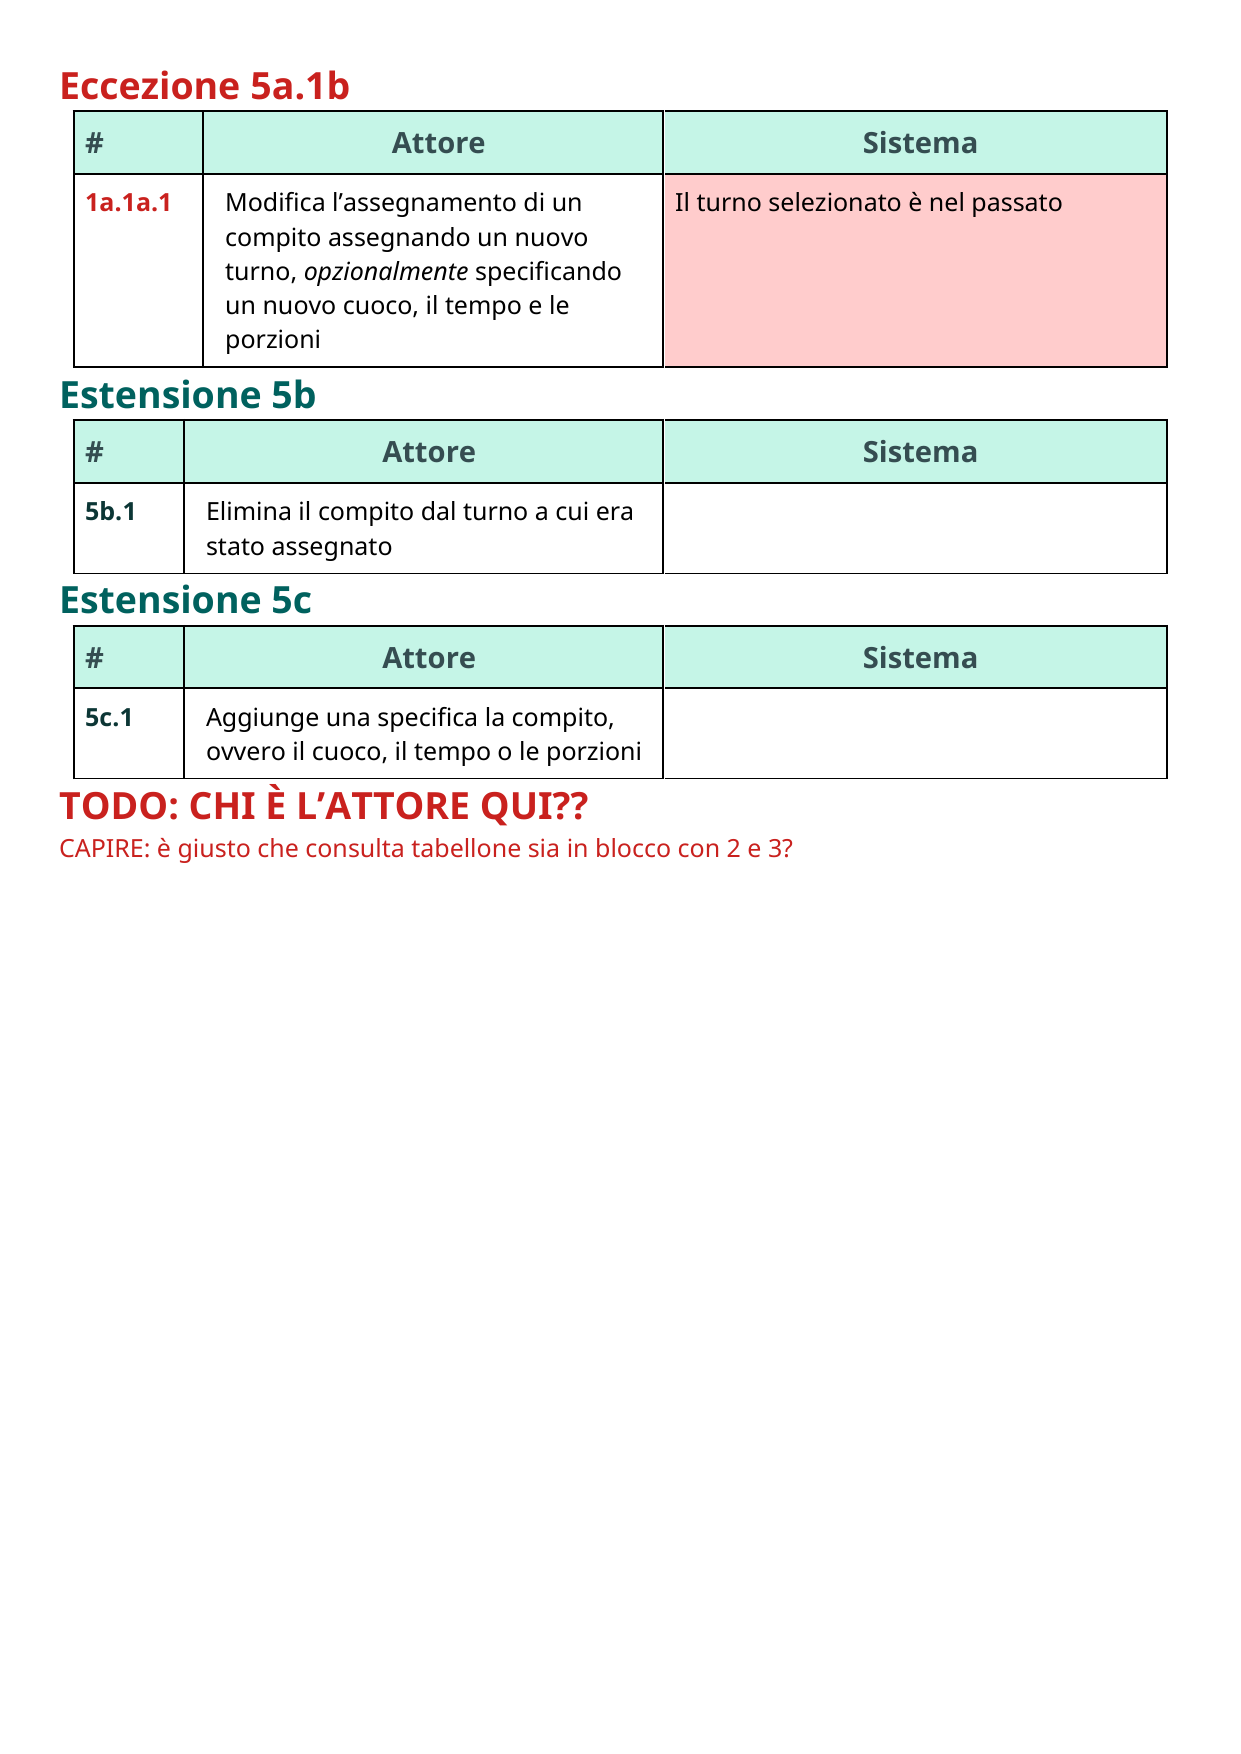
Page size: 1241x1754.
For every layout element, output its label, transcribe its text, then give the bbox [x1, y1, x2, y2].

table_cell Il turno selezionato è nel passato [665, 175, 1166, 366]
text CAPIRE: è giusto che consulta tabellone sia in blocco con 2 e 3? [59, 830, 1181, 864]
table_cell [665, 484, 1166, 573]
table_cell Elimina il compito dal turno a cui era stato assegnato [185, 484, 662, 573]
table_header # [75, 421, 183, 482]
table_header Attore [185, 627, 662, 687]
table_header Attore [185, 421, 662, 482]
subtitle Estensione 5c [59, 574, 1181, 625]
table_header # [75, 627, 183, 687]
table_cell 5c.1 [75, 689, 183, 778]
table_header Attore [204, 112, 662, 173]
table_header Sistema [665, 627, 1166, 687]
subtitle Eccezione 5a.1b [59, 59, 1181, 110]
table_cell 1a.1a.1 [75, 175, 202, 366]
table_cell [665, 689, 1166, 778]
table_header Sistema [665, 421, 1166, 482]
table_cell Modifica l’assegnamento di un compito assegnando un nuovo turno, opzionalmente specificando un nuovo cuoco, il tempo e le porzioni [204, 175, 662, 366]
table_header # [75, 112, 202, 173]
subtitle TODO: CHI È L’ATTORE QUI?? [59, 779, 1181, 830]
subtitle Estensione 5b [59, 368, 1181, 419]
table_cell 5b.1 [75, 484, 183, 573]
table_cell Aggiunge una specifica la compito, ovvero il cuoco, il tempo o le porzioni [185, 689, 662, 778]
table_header Sistema [665, 112, 1166, 173]
